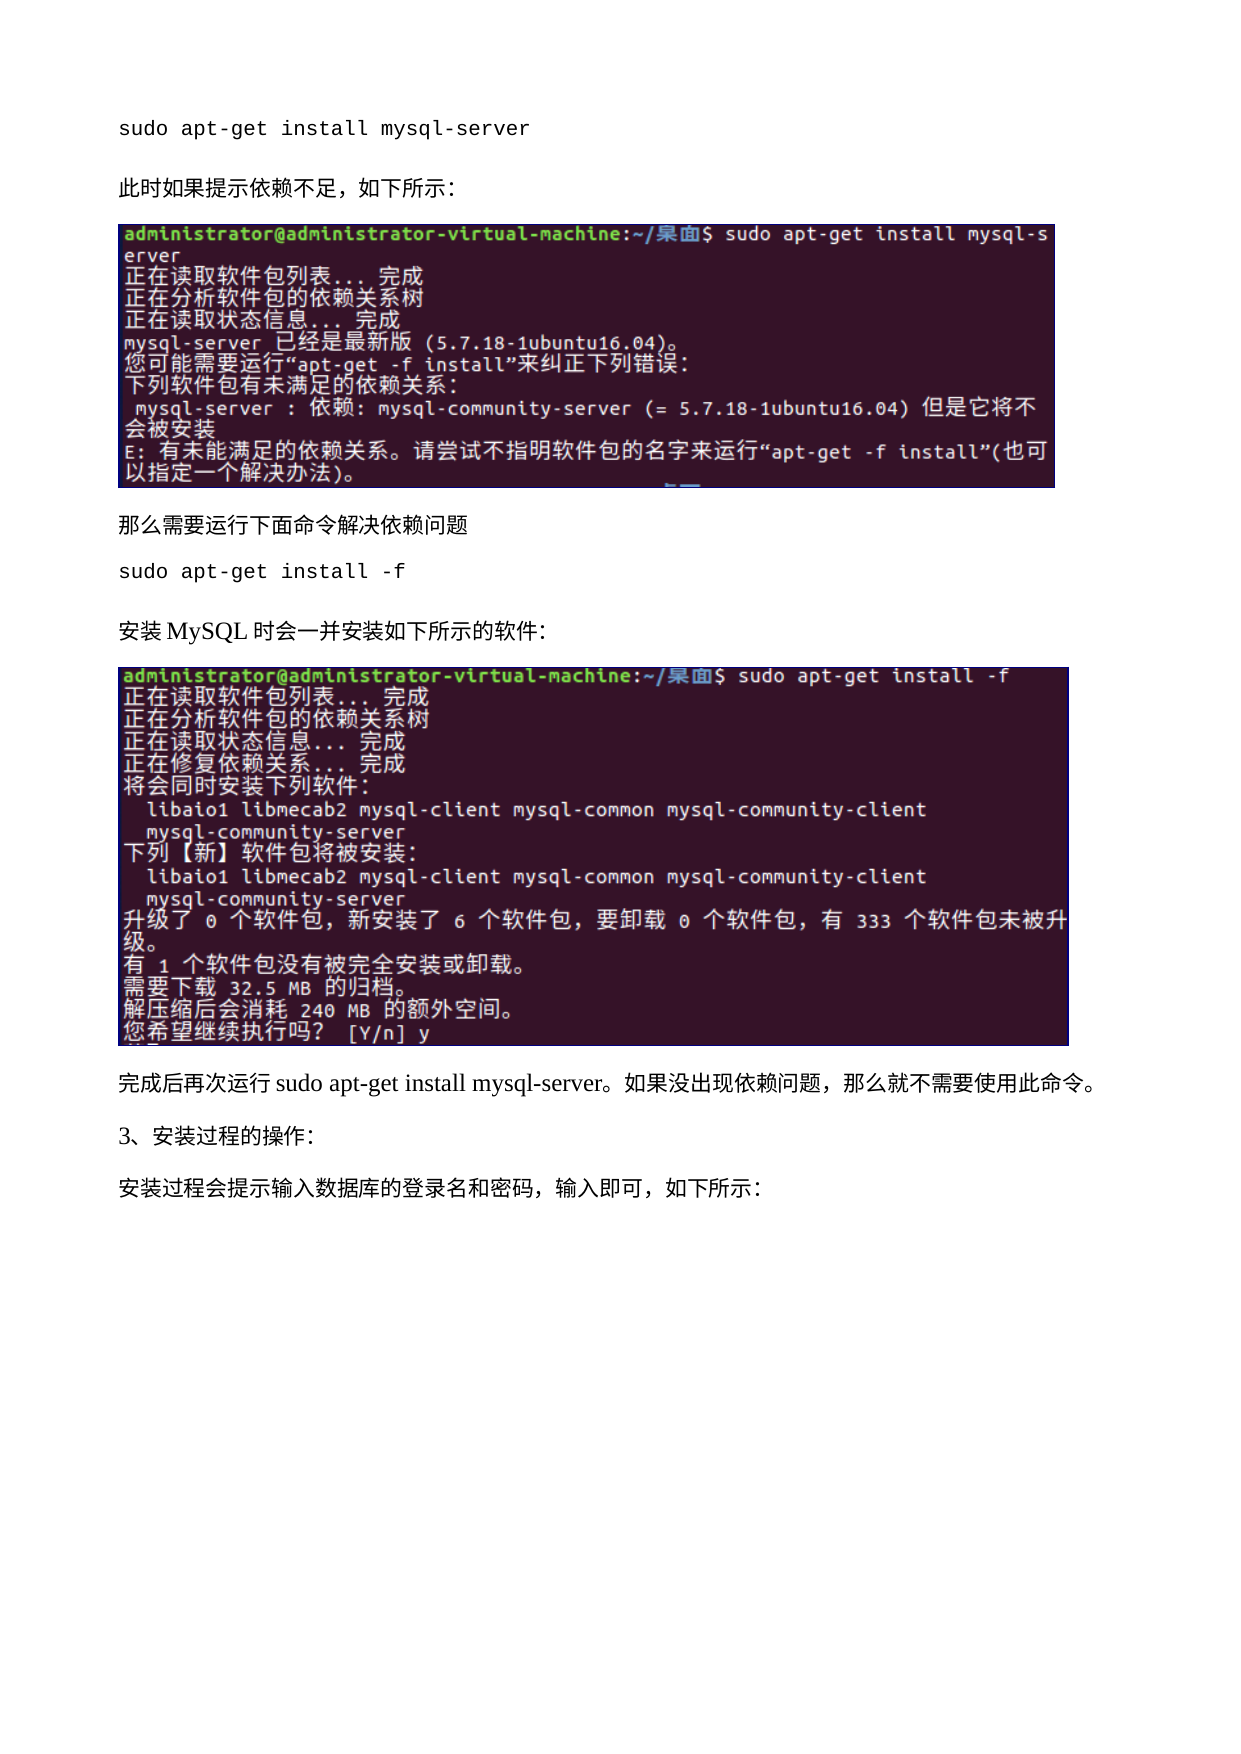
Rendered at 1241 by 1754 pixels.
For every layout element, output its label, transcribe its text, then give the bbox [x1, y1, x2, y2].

picture [120, 668, 1067, 1045]
text 安装MySQL时会一并安装如下所示的软件： [118, 614, 1122, 646]
text 3、安装过程的操作： [118, 1119, 1122, 1151]
text 安装过程会提示输入数据库的登录名和密码，输入即可，如下所示： [118, 1171, 1122, 1203]
picture [120, 225, 1054, 487]
text 此时如果提示依赖不足，如下所示： [118, 171, 1122, 203]
text sudo apt-get install mysql-server [118, 118, 1122, 142]
text sudo apt-get install -f [118, 561, 1122, 585]
text 那么需要运行下面命令解决依赖问题 [118, 508, 1122, 540]
text 完成后再次运行sudo apt-get install mysql-server。如果没出现依赖问题，那么就不需要使用此命令。 [118, 1066, 1122, 1098]
